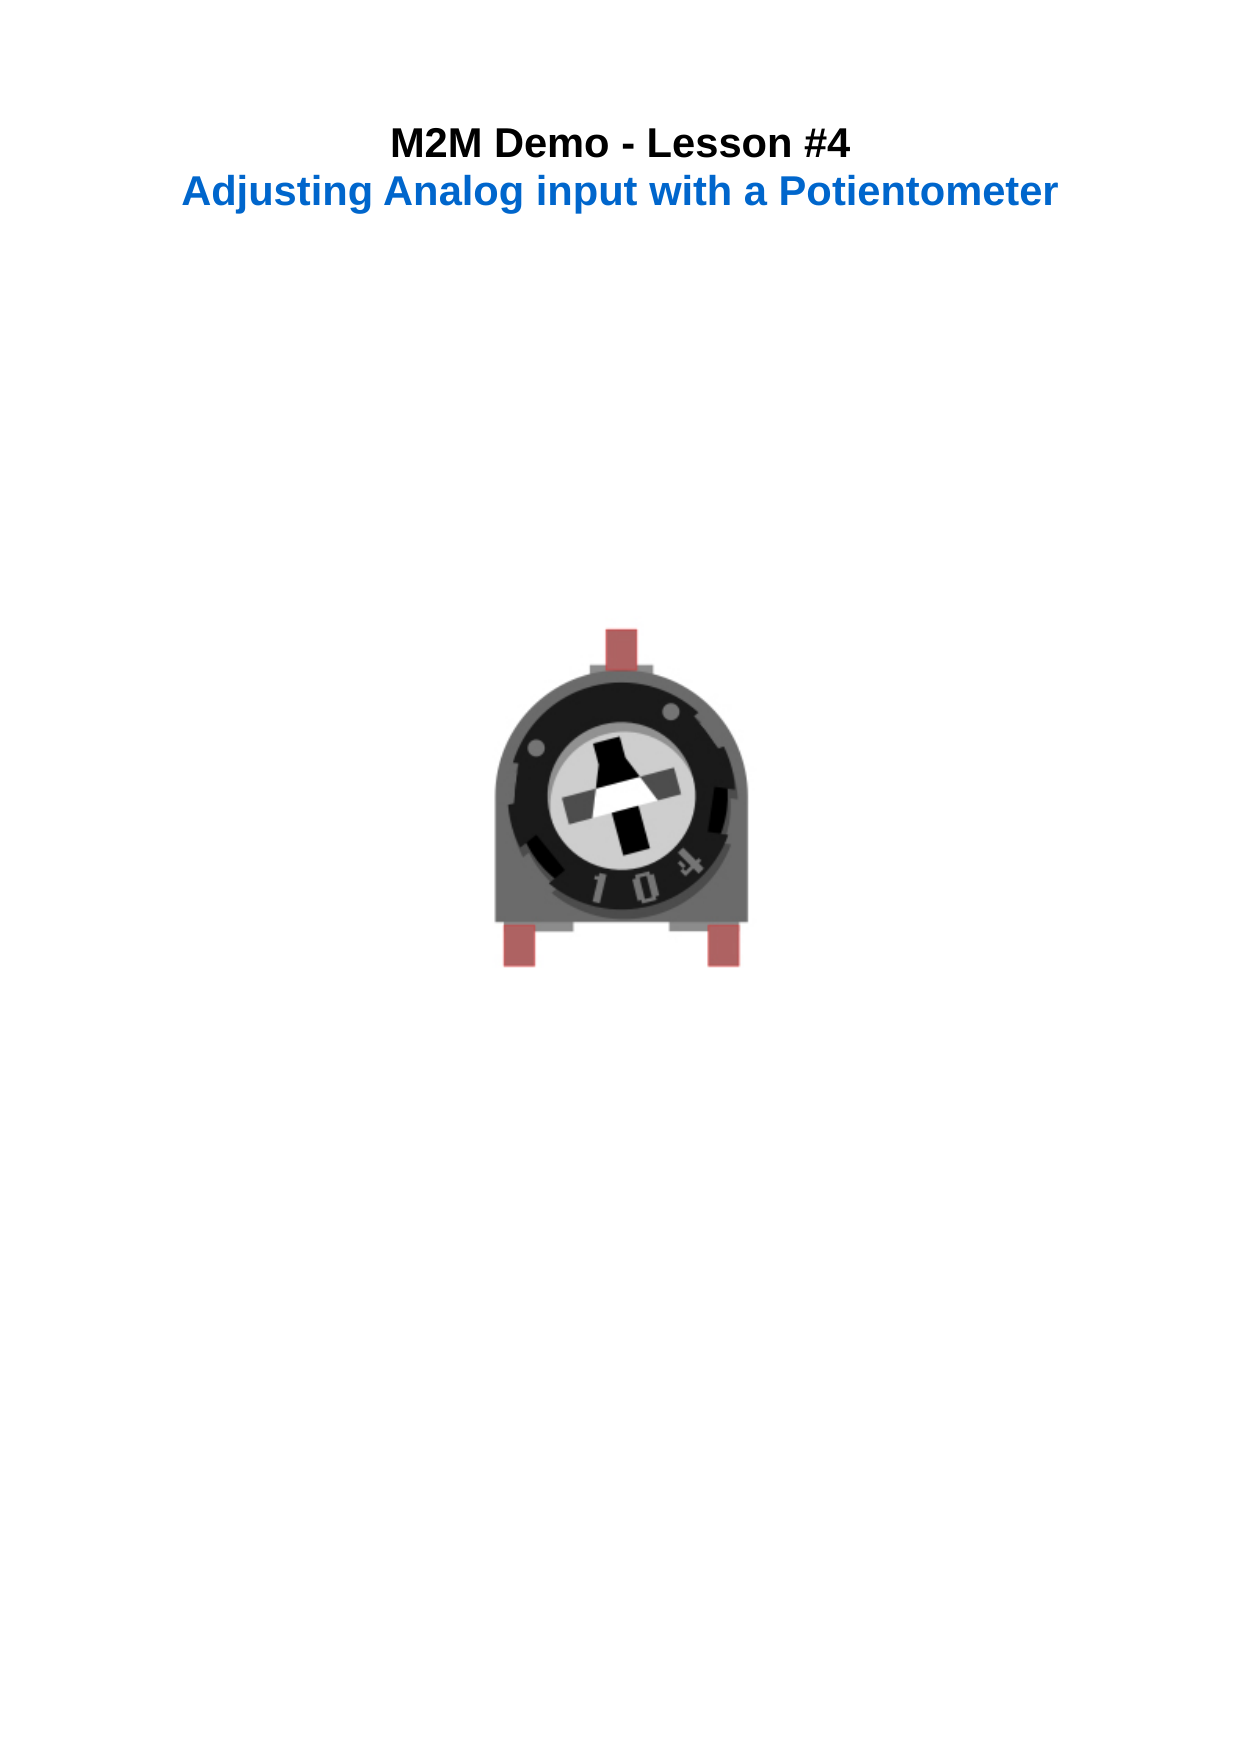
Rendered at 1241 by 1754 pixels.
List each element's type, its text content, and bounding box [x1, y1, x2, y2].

text Adjusting Analog input with a Potientometer [118, 166, 1122, 214]
text M2M Demo - Lesson #4 [118, 118, 1122, 166]
